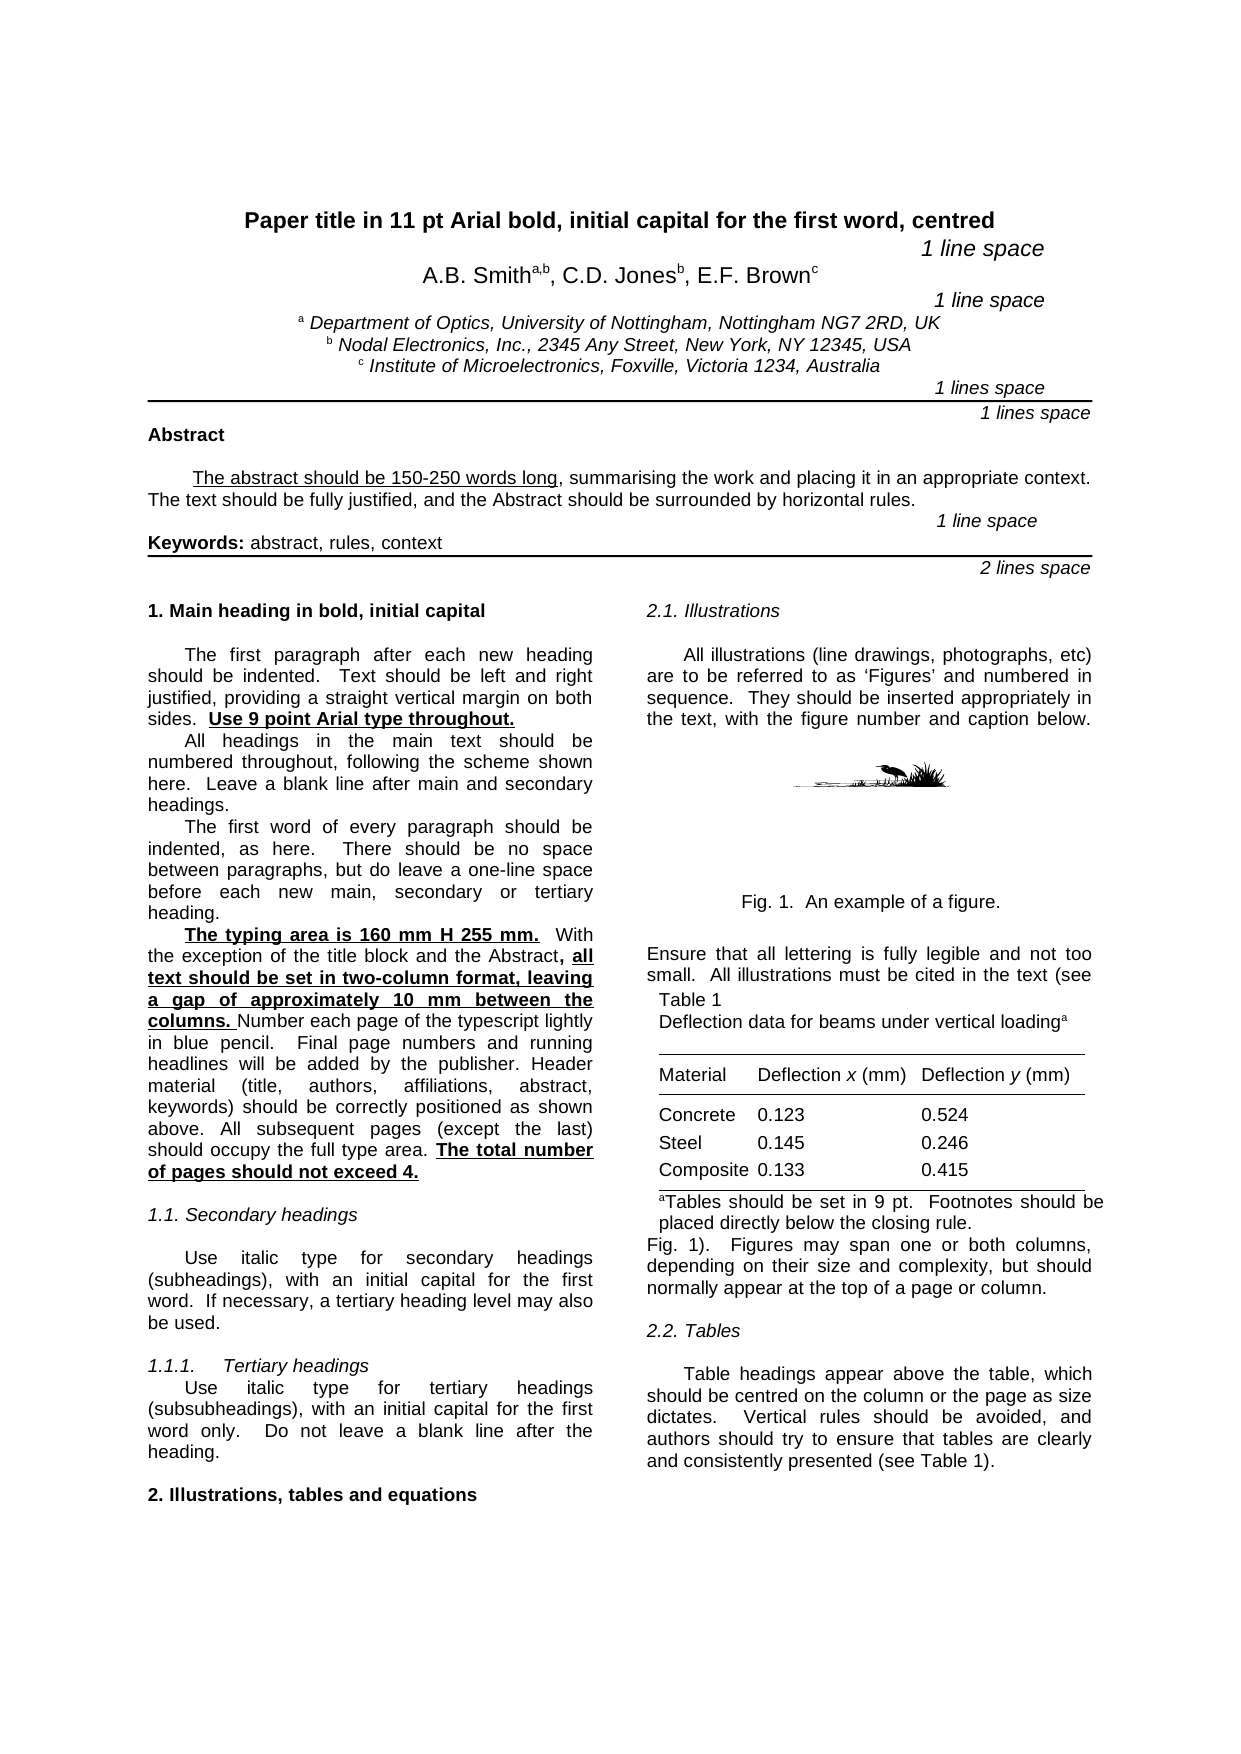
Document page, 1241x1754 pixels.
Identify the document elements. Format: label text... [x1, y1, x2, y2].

text Deflection data for beams under vertical loadinga [659, 1011, 1104, 1032]
table_cell 0.246 [921, 1132, 1085, 1159]
table_header Deflection x (mm) [757, 1055, 921, 1094]
text 2.1. Illustrations [647, 600, 1092, 622]
text Use italic type for secondary headings (subheadings), with an initial capital for the first word. If necessary, a tertiary heading level may also be used. [148, 1247, 593, 1333]
text 1 lines space [148, 377, 1092, 398]
text 1. Main heading in bold, initial capital [148, 600, 593, 622]
text All illustrations (line drawings, photographs, etc) are to be referred to as ‘Figures’ and numbered in sequence. They should be inserted appropriately in the text, with the figure number and caption below. Ensure that all lettering is fully legible and not too small. All illustrations must be cited in the text (see Fig. 1). Figures may span one or both columns, depending on their size and complexity, but should normally appear at the top of a page or column. [647, 643, 1092, 1298]
table_header Material [659, 1055, 757, 1094]
text The abstract should be 150-250 words long, summarising the work and placing it in an appropriate context. The text should be fully justified, and the Abstract should be surrounded by horizontal rules. [148, 467, 1092, 510]
table_cell 0.415 [921, 1159, 1085, 1190]
table_cell Concrete [659, 1095, 757, 1132]
text Table 1 [659, 989, 1104, 1011]
table_cell 0.524 [921, 1095, 1085, 1132]
text Use italic type for tertiary headings (subsubheadings), with an initial capital for the first word only. Do not leave a blank line after the heading. [148, 1377, 593, 1463]
table_cell 0.123 [757, 1095, 921, 1132]
text The first word of every paragraph should be indented, as here. There should be no space between paragraphs, but do leave a one-line space before each new main, secondary or tertiary heading. [148, 816, 593, 924]
text The typing area is 160 mm H 255 mm. With the exception of the title block and the Abstract, all text should be set in two-column format, leaving [148, 924, 593, 986]
text 1.1. Secondary headings [148, 1204, 593, 1226]
text columns. Number each page of the typescript lightly in blue pencil. Final page numbers and running headlines will be added by the publisher. Header material (title, authors, affiliations, abstract, keywords) should be correctly positioned as shown above. All subsequent pages (except the last) should occupy the full type area. The total number of pages should not exceed 4. [148, 1008, 593, 1182]
text Table headings appear above the table, which should be centred on the column or the page as size dictates. Vertical rules should be avoided, and authors should try to ensure that tables are clearly and consistently presented (see Table 1). [647, 1363, 1092, 1471]
text 1 lines space [148, 403, 1092, 424]
text The first paragraph after each new heading should be indented. Text should be left and right justified, providing a straight vertical margin on both sides. Use 9 point Arial type throughout. [148, 643, 593, 730]
table_cell Steel [659, 1132, 757, 1159]
text c Institute of Microelectronics, Foxville, Victoria 1234, Australia [148, 355, 1092, 377]
table_cell 0.133 [757, 1159, 921, 1190]
text Keywords: abstract, rules, context [148, 532, 1092, 553]
text 1 line space [148, 510, 1092, 532]
text 2 lines space [148, 558, 1092, 579]
table_cell 0.145 [757, 1132, 921, 1159]
text Fig. 1. An example of a figure. [690, 891, 1053, 912]
text 2. Illustrations, tables and equations [148, 1484, 593, 1506]
text a Department of Optics, University of Nottingham, Nottingham NG7 2RD, UK [148, 312, 1092, 334]
text aTables should be set in 9 pt. Footnotes should be placed directly below the closing rule. [659, 1191, 1104, 1234]
table_cell Composite [659, 1159, 757, 1190]
text a gap of approximately 10 mm between the [148, 987, 593, 1007]
list Tertiary headings [148, 1355, 593, 1377]
text Abstract [148, 424, 1092, 445]
text A.B. Smitha,b, C.D. Jonesb, E.F. Brownc [148, 261, 1092, 288]
table_header Deflection y (mm) [921, 1055, 1085, 1094]
text 1 line space [148, 234, 1092, 261]
text 1 line space [148, 288, 1092, 312]
text b Nodal Electronics, Inc., 2345 Any Street, New York, NY 12345, USA [148, 334, 1092, 355]
text 2.2. Tables [647, 1320, 1092, 1342]
text Paper title in 11 pt Arial bold, initial capital for the first word, centred [148, 207, 1092, 234]
text All headings in the main text should be numbered throughout, following the scheme shown here. Leave a blank line after main and secondary headings. [148, 730, 593, 816]
